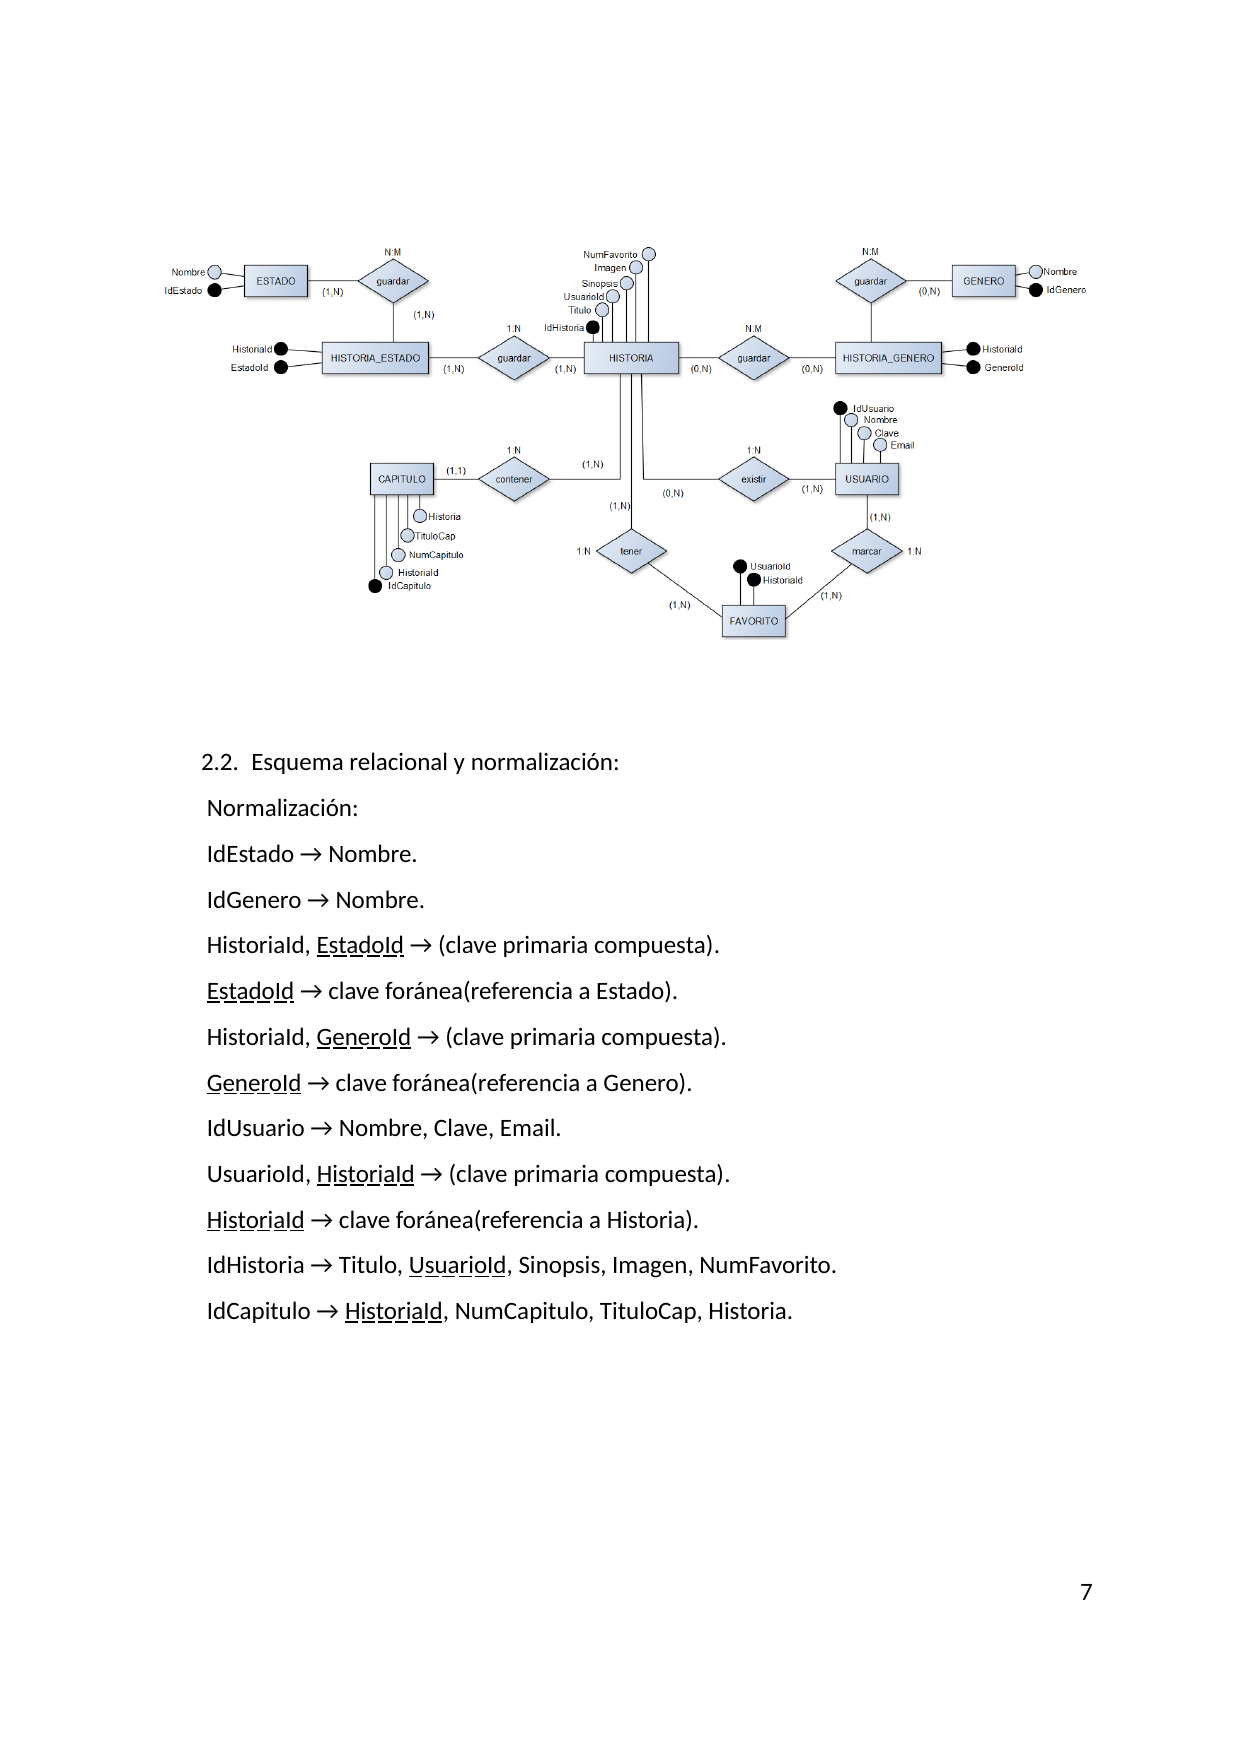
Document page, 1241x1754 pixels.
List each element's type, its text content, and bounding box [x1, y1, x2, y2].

list Normalización: [207, 792, 1093, 823]
picture [150, 215, 1096, 640]
list HistoriaId → clave foránea(referencia a Historia). [207, 1204, 1093, 1234]
list EstadoId → clave foránea(referencia a Estado). [207, 975, 1093, 1006]
list IdUsuario → Nombre, Clave, Email. [207, 1112, 1093, 1143]
list IdEstado → Nombre. [207, 838, 1093, 868]
list IdCapitulo → HistoriaId, NumCapitulo, TituloCap, Historia. [207, 1295, 1093, 1326]
list HistoriaId, GeneroId → (clave primaria compuesta). [207, 1021, 1093, 1051]
list UsuarioId, HistoriaId → (clave primaria compuesta). [207, 1158, 1093, 1189]
list HistoriaId, EstadoId → (clave primaria compuesta). [207, 929, 1093, 960]
list IdGenero → Nombre. [207, 884, 1093, 914]
list Esquema relacional y normalización: [177, 747, 1093, 777]
list IdHistoria → Titulo, UsuarioId, Sinopsis, Imagen, NumFavorito. [207, 1249, 1093, 1280]
list GeneroId → clave foránea(referencia a Genero). [207, 1067, 1093, 1097]
